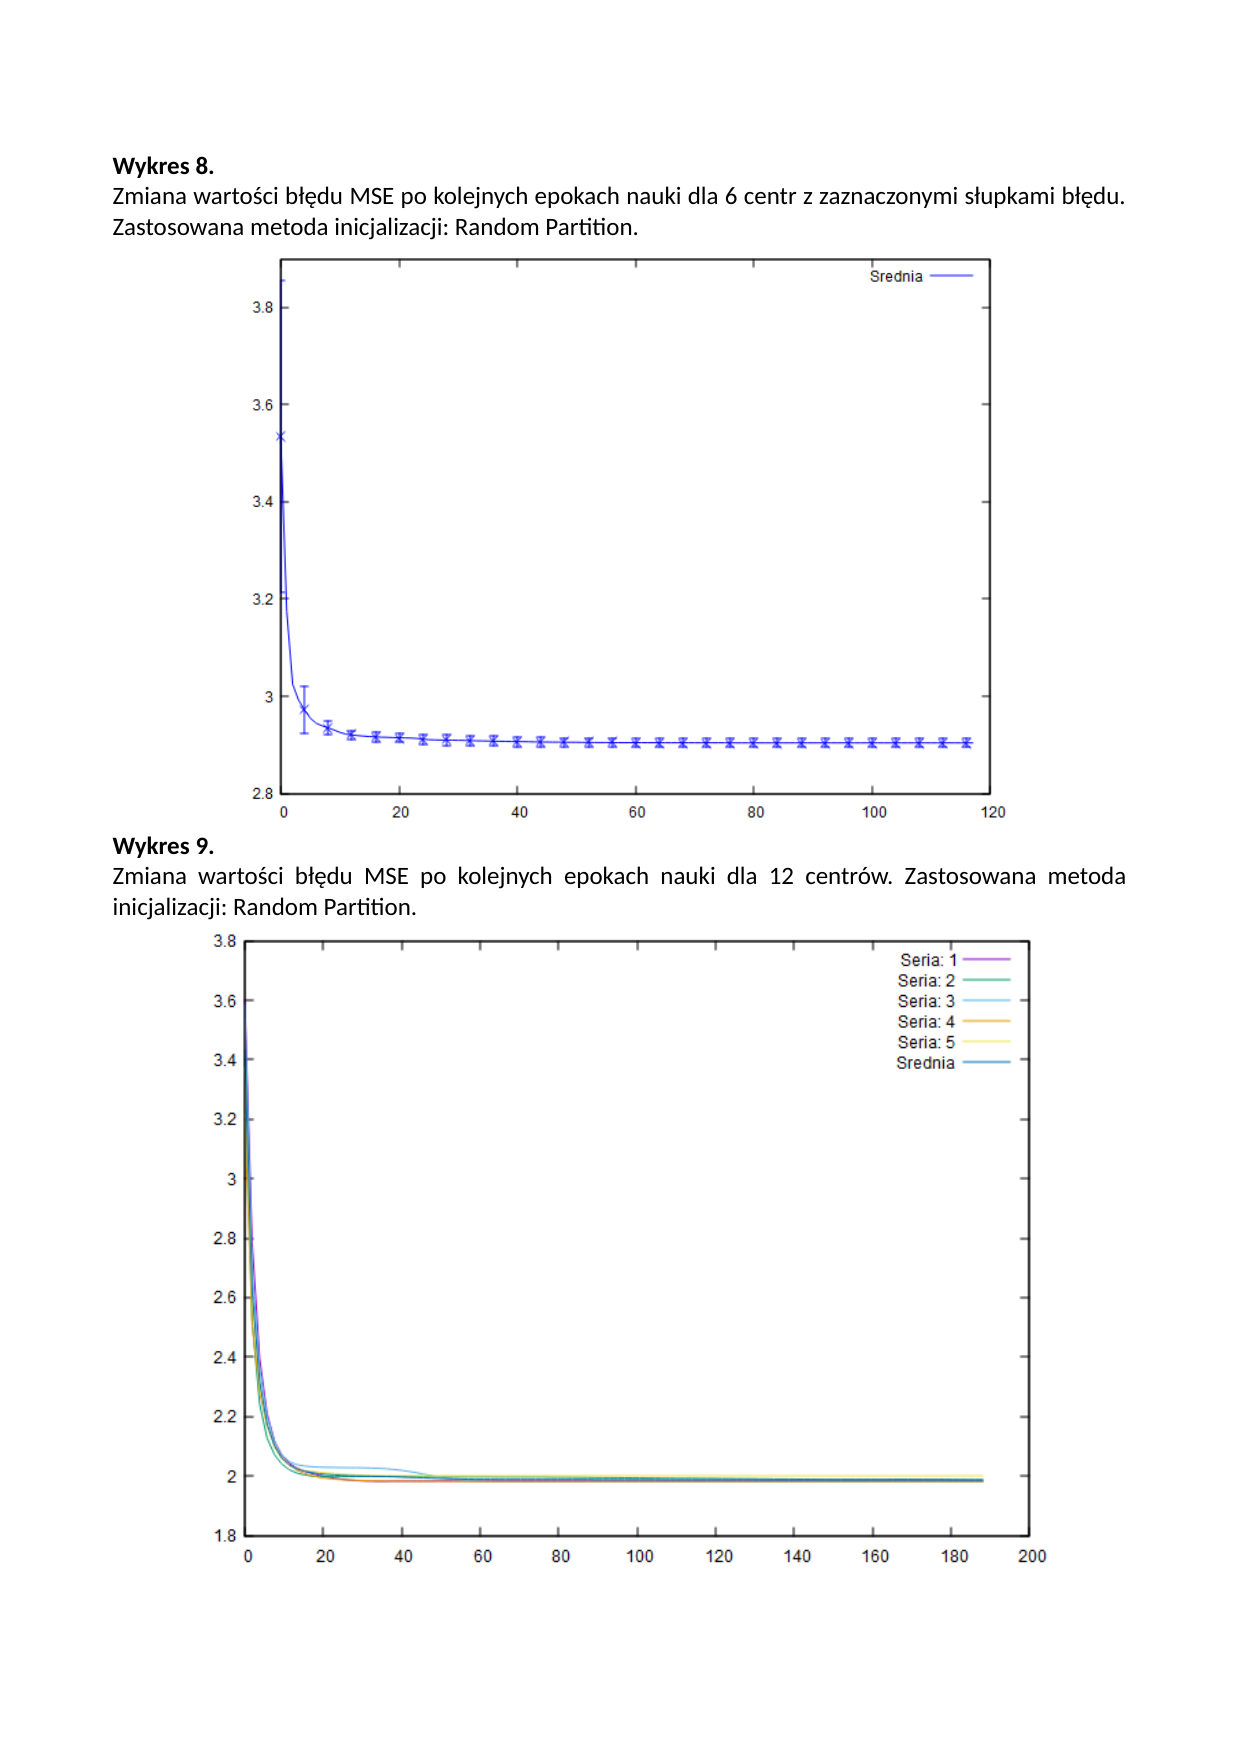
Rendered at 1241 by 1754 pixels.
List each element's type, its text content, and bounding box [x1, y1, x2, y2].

text Wykres 8. [112, 150, 1128, 181]
text Zmiana wartości błędu MSE po kolejnych epokach nauki dla 12 centrów. Zastosowana metoda inicjalizacji: Random Partition. [112, 861, 1128, 922]
text Zmiana wartości błędu MSE po kolejnych epokach nauki dla 6 centr z zaznaczonymi słupkami błędu. Zastosowana metoda inicjalizacji: Random Partition. [112, 181, 1128, 242]
text Wykres 9. [112, 242, 1128, 861]
picture [182, 921, 1058, 1576]
picture [224, 241, 1016, 830]
